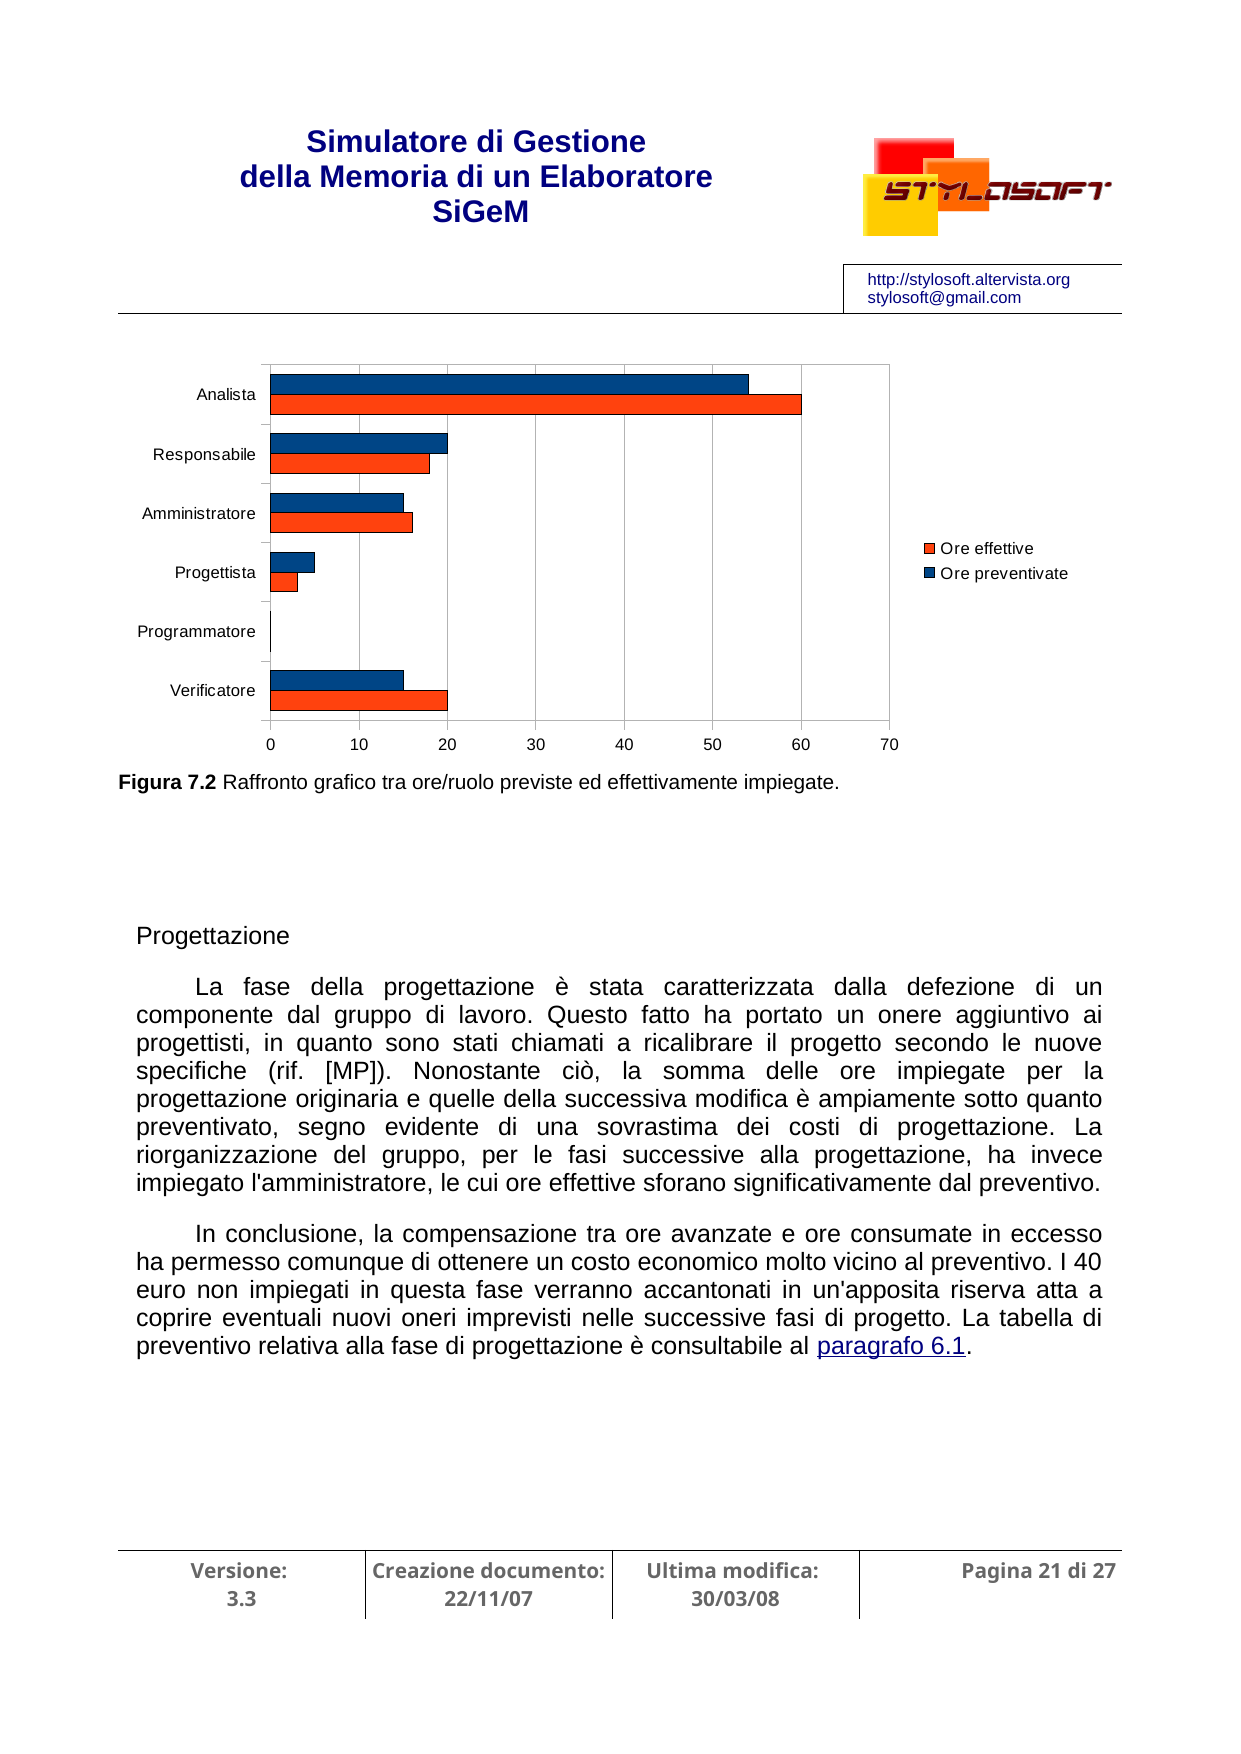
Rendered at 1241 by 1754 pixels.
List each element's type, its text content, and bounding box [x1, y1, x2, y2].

picture [848, 123, 1117, 247]
text Figura 7.2 Raffronto grafico tra ore/ruolo previste ed effettivamente impiegate. [118, 357, 1122, 794]
text In conclusione, la compensazione tra ore avanzate e ore consumate in eccesso ha permesso comunque di ottenere un costo economico molto vicino al preventivo. I 40 euro non impiegati in questa fase verranno accantonati in un'apposita riserva atta a coprire eventuali nuovi oneri imprevisti nelle successive fasi di progetto. La tabella di preventivo relativa alla fase di progettazione è consultabile al paragrafo 6.1. [136, 1220, 1104, 1360]
text Progettazione [136, 922, 1104, 950]
text La fase della progettazione è stata caratterizzata dalla defezione di un componente dal gruppo di lavoro. Questo fatto ha portato un onere aggiuntivo ai progettisti, in quanto sono stati chiamati a ricalibrare il progetto secondo le nuove specifiche (rif. [MP]). Nonostante ciò, la somma delle ore impiegate per la progettazione originaria e quelle della successiva modifica è ampiamente sotto quanto preventivato, segno evidente di una sovrastima dei costi di progettazione. La riorganizzazione del gruppo, per le fasi successive alla progettazione, ha invece impiegato l'amministratore, le cui ore effettive sforano significativamente dal preventivo. [136, 973, 1104, 1197]
